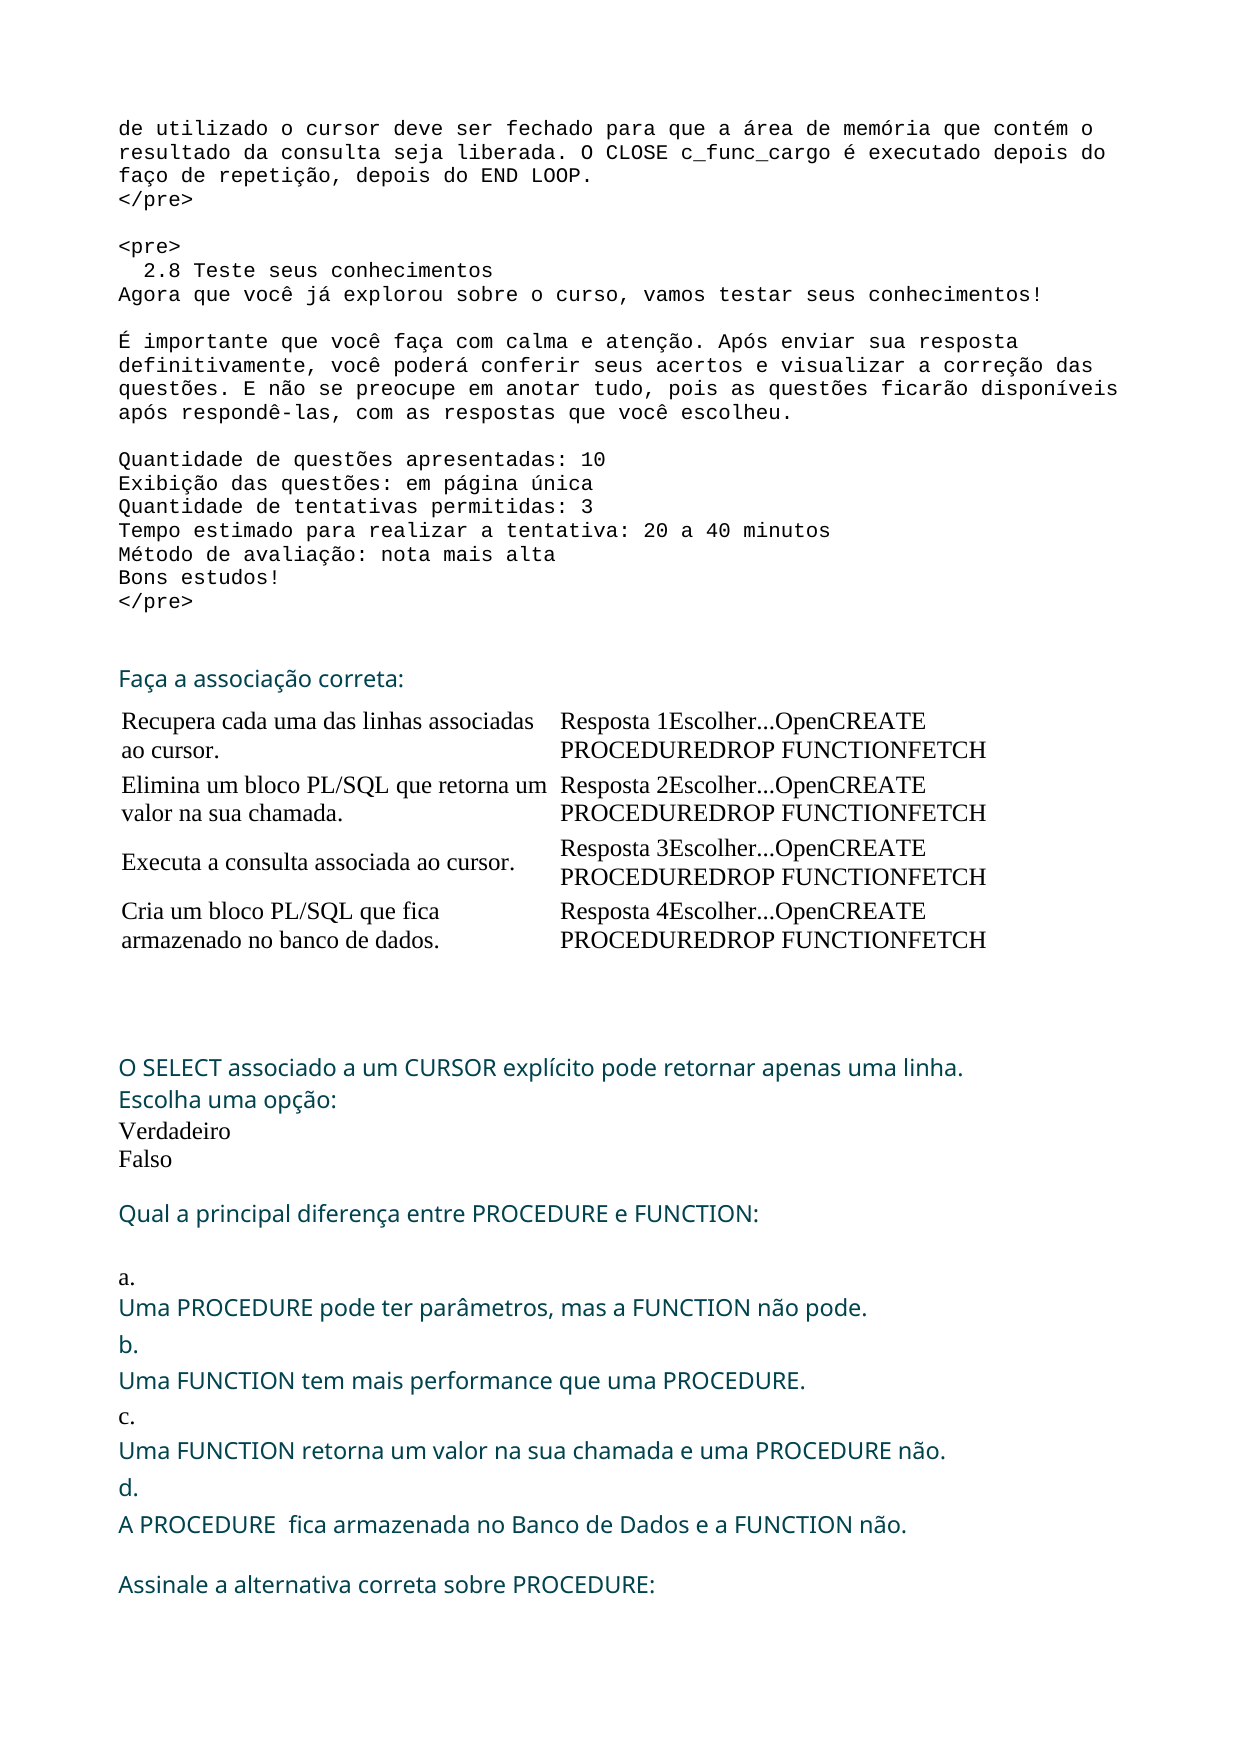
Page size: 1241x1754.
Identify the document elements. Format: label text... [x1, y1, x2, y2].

text Uma PROCEDURE pode ter parâmetros, mas a FUNCTION não pode. [118, 1291, 1122, 1323]
text Qual a principal diferença entre PROCEDURE e FUNCTION: [118, 1197, 1122, 1229]
text Assinale a alternativa correta sobre PROCEDURE: [118, 1568, 1122, 1600]
text Escolha uma opção: [118, 1084, 1122, 1116]
text Quantidade de tentativas permitidas: 3 [118, 496, 1122, 520]
text Bons estudos! [118, 567, 1122, 591]
text de utilizado o cursor deve ser fechado para que a área de memória que contém o resultado da consulta seja liberada. O CLOSE c_func_cargo é executado depois do faço de repetição, depois do END LOOP. [118, 118, 1122, 189]
text Quantidade de questões apresentadas: 10 [118, 449, 1122, 473]
table_cell Elimina um bloco PL/SQL que retorna um valor na sua chamada. [118, 767, 557, 830]
table_cell Resposta 3Escolher...OpenCREATE PROCEDUREDROP FUNCTIONFETCH [557, 830, 1122, 893]
table_cell Cria um bloco PL/SQL que fica armazenado no banco de dados. [118, 894, 557, 957]
text b. [118, 1328, 1122, 1360]
text Falso [118, 1144, 1122, 1173]
text a. [118, 1262, 1122, 1291]
table_cell Resposta 4Escolher...OpenCREATE PROCEDUREDROP FUNCTIONFETCH [557, 894, 1122, 957]
text Exibição das questões: em página única [118, 473, 1122, 496]
text O SELECT associado a um CURSOR explícito pode retornar apenas uma linha. [118, 1052, 1122, 1084]
text Uma FUNCTION tem mais performance que uma PROCEDURE. [118, 1365, 1122, 1397]
text Verdadeiro [118, 1116, 1122, 1144]
text Tempo estimado para realizar a tentativa: 20 a 40 minutos [118, 520, 1122, 544]
text </pre> [118, 591, 1122, 615]
text Método de avaliação: nota mais alta [118, 544, 1122, 567]
table_cell Resposta 2Escolher...OpenCREATE PROCEDUREDROP FUNCTIONFETCH [557, 767, 1122, 830]
text d. [118, 1471, 1122, 1503]
text 2.8 Teste seus conhecimentos [118, 260, 1122, 284]
text c. [118, 1401, 1122, 1430]
table_header Recupera cada uma das linhas associadas ao cursor. [118, 704, 557, 767]
table_cell Executa a consulta associada ao cursor. [118, 830, 557, 893]
text <pre> [118, 236, 1122, 260]
text Faça a associação correta: [118, 662, 1122, 694]
text </pre> [118, 189, 1122, 213]
text Agora que você já explorou sobre o curso, vamos testar seus conhecimentos! [118, 284, 1122, 307]
text A PROCEDURE fica armazenada no Banco de Dados e a FUNCTION não. [118, 1508, 1122, 1540]
table_header Resposta 1Escolher...OpenCREATE PROCEDUREDROP FUNCTIONFETCH [557, 704, 1122, 767]
text É importante que você faça com calma e atenção. Após enviar sua resposta definitivamente, você poderá conferir seus acertos e visualizar a correção das questões. E não se preocupe em anotar tudo, pois as questões ficarão disponíveis após respondê-las, com as respostas que você escolheu. [118, 331, 1122, 426]
text Uma FUNCTION retorna um valor na sua chamada e uma PROCEDURE não. [118, 1434, 1122, 1466]
